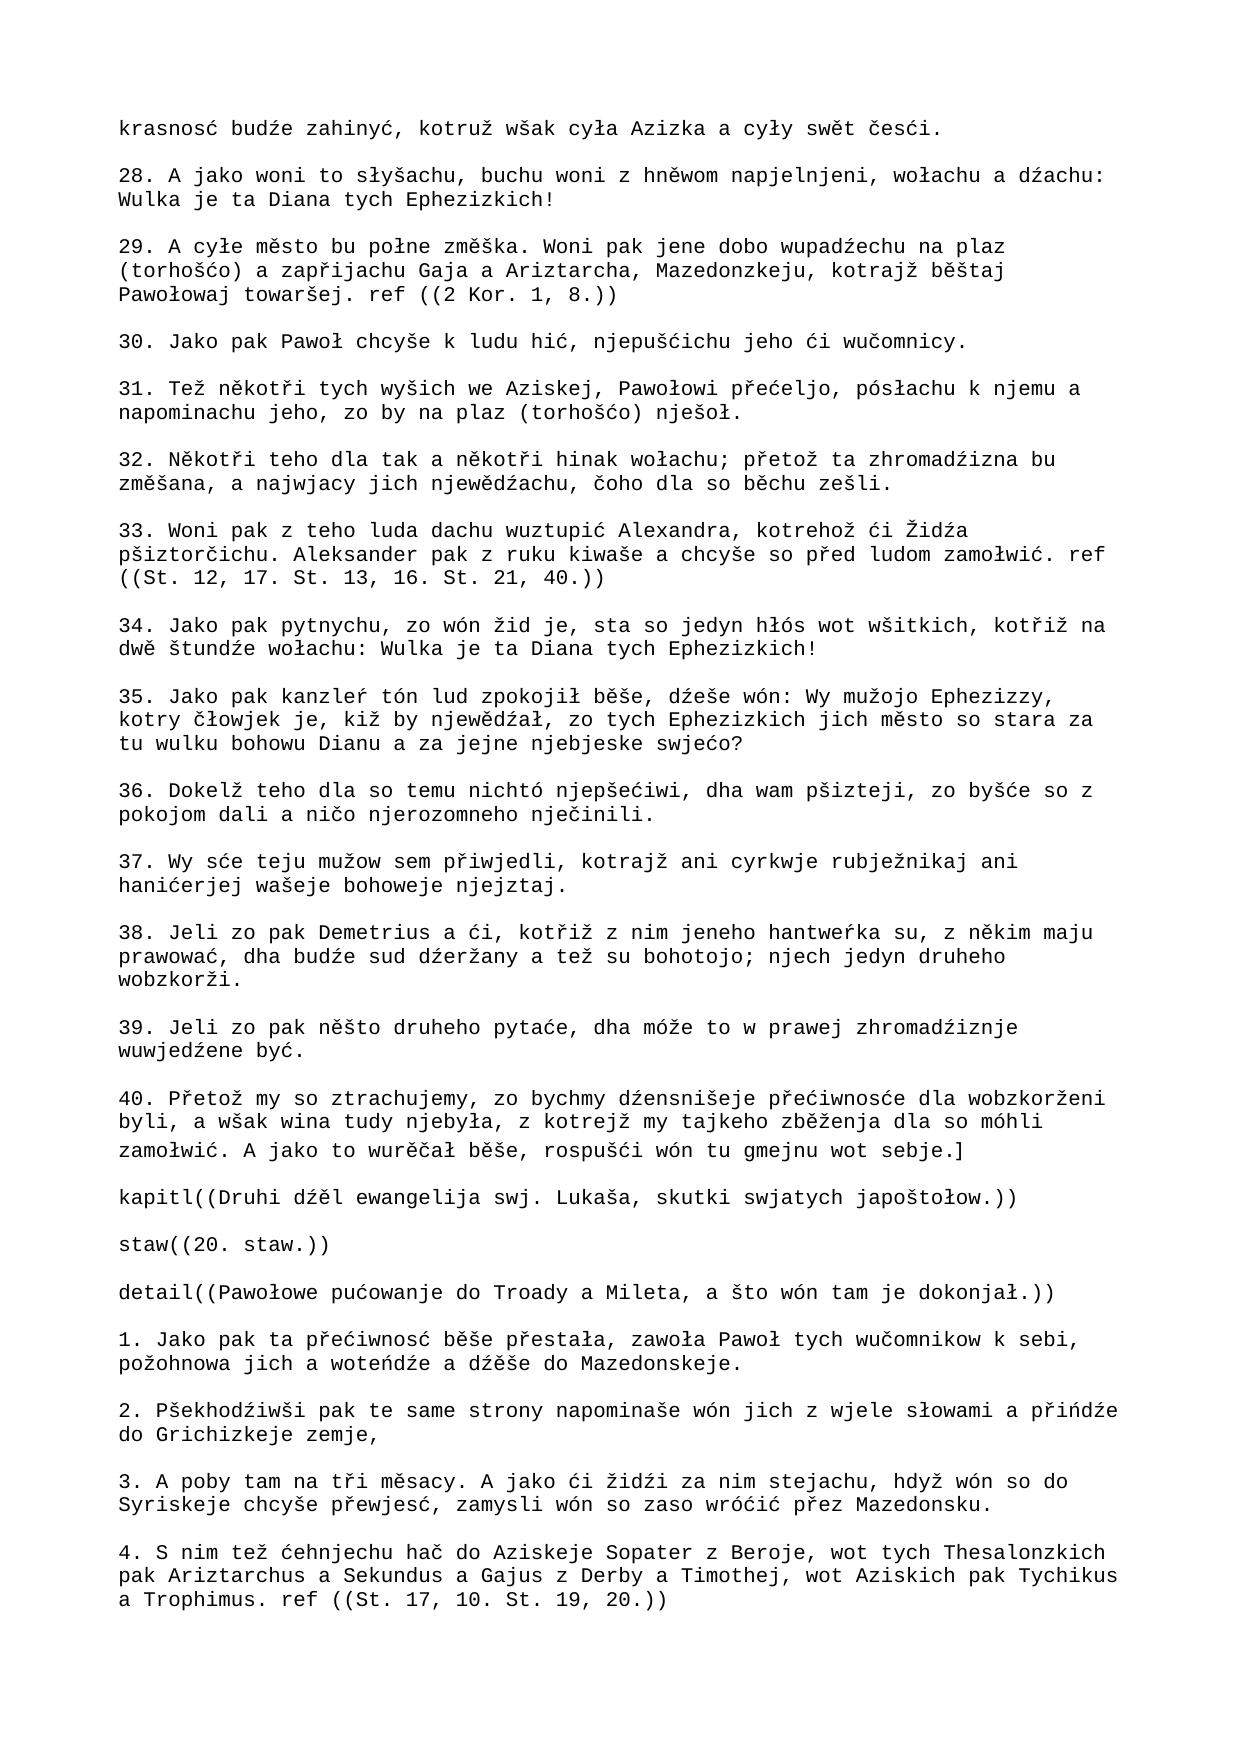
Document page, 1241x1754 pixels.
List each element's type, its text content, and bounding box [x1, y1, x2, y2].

text 30. Jako pak Pawoł chcyše k ludu hić, njepušćichu jeho ći wučomnicy. [118, 331, 1122, 354]
text 34. Jako pak pytnychu, zo wón žid je, sta so jedyn hłós wot wšitkich, kotřiž na dwě štundźe wołachu: Wulka je ta Diana tych Ephezizkich! [118, 615, 1122, 662]
text krasnosć budźe zahinyć, kotruž wšak cyła Azizka a cyły swět česći. [118, 118, 1122, 142]
text 29. A cyłe město bu połne změška. Woni pak jene dobo wupadźechu na plaz (torhošćo) a zapřijachu Gaja a Ariztarcha, Mazedonzkeju, kotrajž běštaj Pawołowaj towaršej. ref ((2 Kor. 1, 8.)) [118, 236, 1122, 307]
text 31. Tež někotři tych wyšich we Aziskej, Pawołowi přećeljo, pósłachu k njemu a napominachu jeho, zo by na plaz (torhošćo) nješoł. [118, 378, 1122, 426]
text 1. Jako pak ta přećiwnosć běše přestała, zawoła Pawoł tych wučomnikow k sebi, požohnowa jich a woteńdźe a dźěše do Mazedonskeje. [118, 1329, 1122, 1376]
text 32. Někotři teho dla tak a někotři hinak wołachu; přetož ta zhromadźizna bu změšana, a najwjacy jich njewědźachu, čoho dla so běchu zešli. [118, 449, 1122, 496]
text 39. Jeli zo pak něšto druheho pytaće, dha móže to w prawej zhromadźiznje wuwjedźene być. [118, 1017, 1122, 1064]
text staw((20. staw.)) [118, 1234, 1122, 1258]
text 28. A jako woni to słyšachu, buchu woni z hněwom napjelnjeni, wołachu a dźachu: Wulka je ta Diana tych Ephezizkich! [118, 165, 1122, 213]
text 38. Jeli zo pak Demetrius a ći, kotřiž z nim jeneho hantweŕka su, z někim maju prawować, dha budźe sud dźeržany a tež su bohotojo; njech jedyn druheho wobzkorži. [118, 922, 1122, 993]
text 4. S nim tež ćehnjechu hač do Aziskeje Sopater z Beroje, wot tych Thesalonzkich pak Ariztarchus a Sekundus a Gajus z Derby a Timothej, wot Aziskich pak Tychikus a Trophimus. ref ((St. 17, 10. St. 19, 20.)) [118, 1542, 1122, 1613]
text 40. Přetož my so ztrachujemy, zo bychmy dźensnišeje přećiwnosće dla wobzkorženi byli, a wšak wina tudy njebyła, z kotrejž my tajkeho zběženja dla so móhli zamołwić. A jako to wurěčał běše, rospušći wón tu gmejnu wot sebje.] [118, 1088, 1122, 1163]
text 2. Pšekhodźiwši pak te same strony napominaše wón jich z wjele słowami a přińdźe do Grichizkeje zemje, [118, 1400, 1122, 1447]
text kapitl((Druhi dźěl ewangelija swj. Lukaša, skutki swjatych japoštołow.)) [118, 1187, 1122, 1211]
text 37. Wy sće teju mužow sem přiwjedli, kotrajž ani cyrkwje rubježnikaj ani hanićerjej wašeje bohoweje njejztaj. [118, 851, 1122, 898]
text detail((Pawołowe pućowanje do Troady a Mileta, a što wón tam je dokonjał.)) [118, 1282, 1122, 1305]
text 33. Woni pak z teho luda dachu wuztupić Alexandra, kotrehož ći Židźa pšiztorčichu. Aleksander pak z ruku kiwaše a chcyše so před ludom zamołwić. ref ((St. 12, 17. St. 13, 16. St. 21, 40.)) [118, 520, 1122, 591]
text 36. Dokelž teho dla so temu nichtó njepšećiwi, dha wam pšizteji, zo byšće so z pokojom dali a ničo njerozomneho nječinili. [118, 780, 1122, 827]
text 3. A poby tam na tři měsacy. A jako ći židźi za nim stejachu, hdyž wón so do Syriskeje chcyše přewjesć, zamysli wón so zaso wróćić přez Mazedonsku. [118, 1471, 1122, 1518]
text 35. Jako pak kanzleŕ tón lud zpokojił běše, dźeše wón: Wy mužojo Ephezizzy, kotry čłowjek je, kiž by njewědźał, zo tych Ephezizkich jich město so stara za tu wulku bohowu Dianu a za jejne njebjeske swjećo? [118, 686, 1122, 757]
